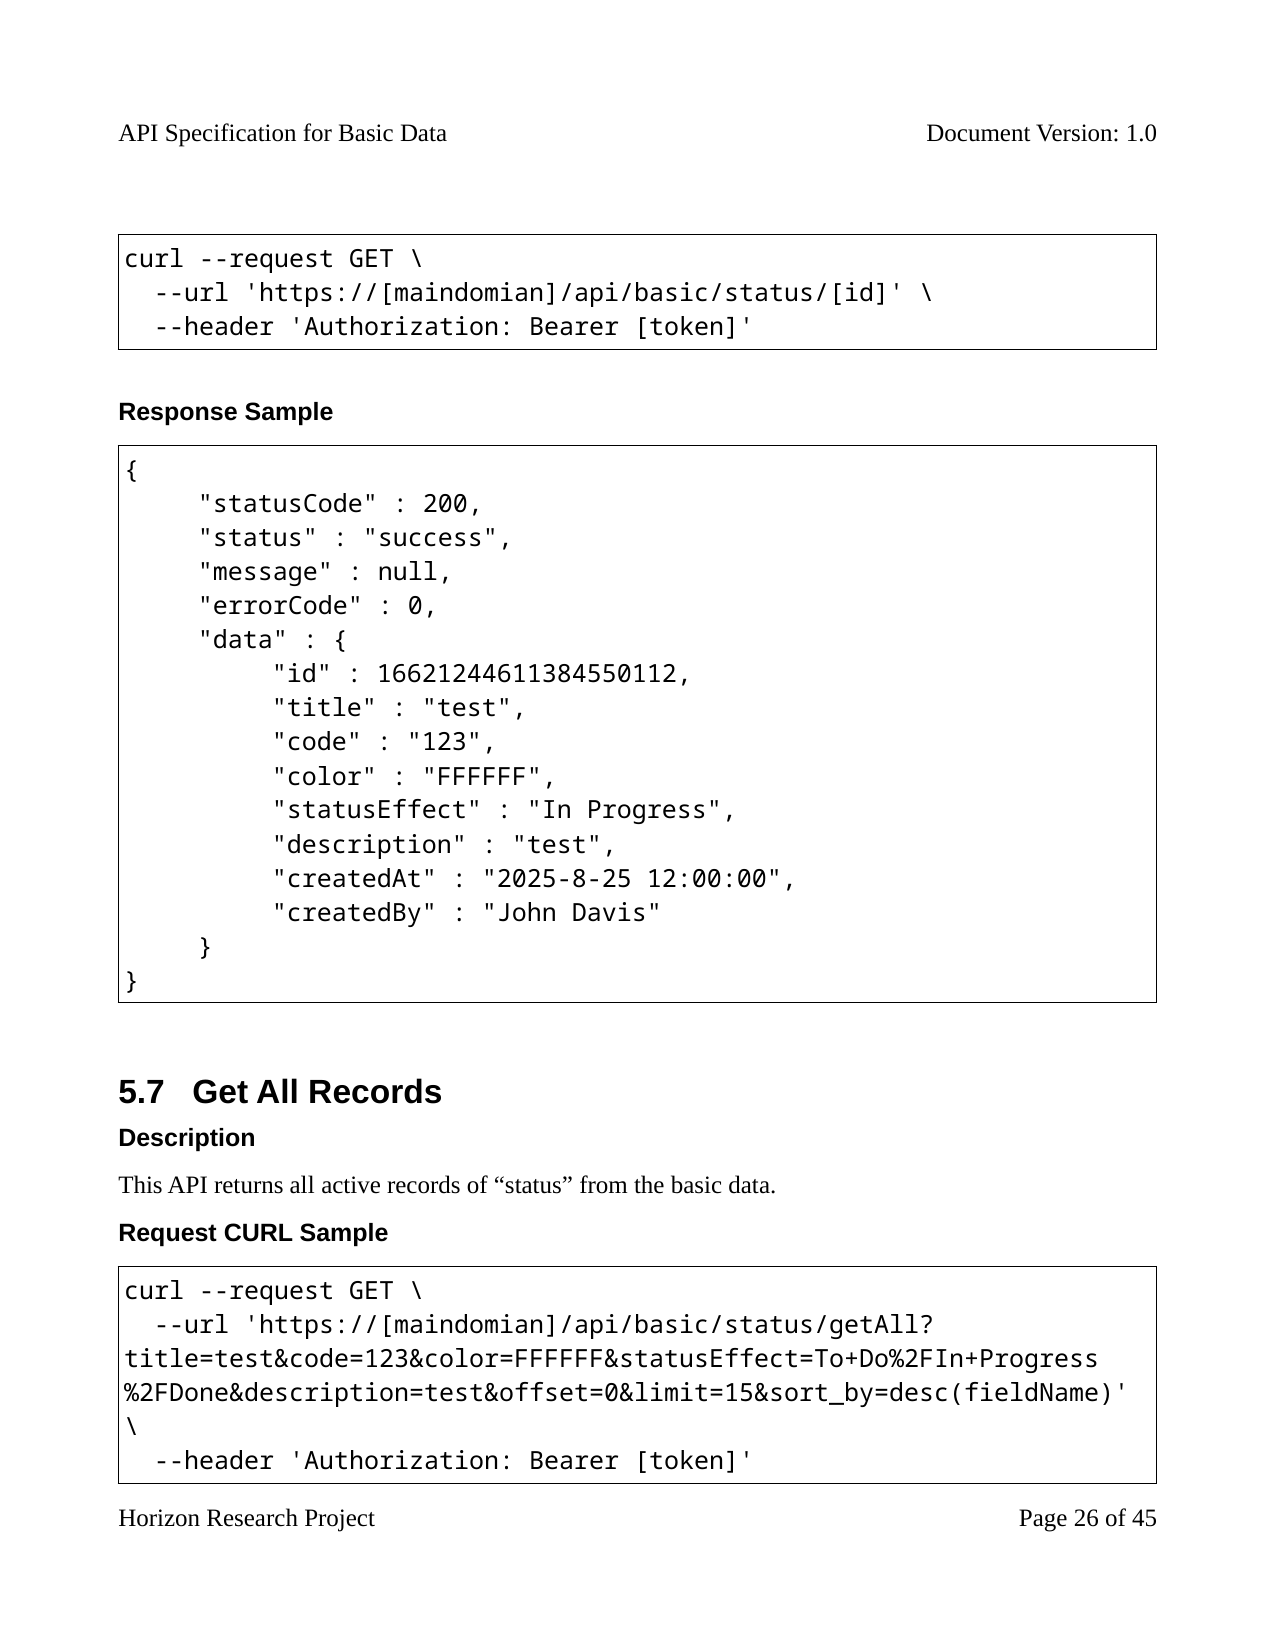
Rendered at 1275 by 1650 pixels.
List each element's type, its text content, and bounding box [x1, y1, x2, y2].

text This API returns all active records of “status” from the basic data. [118, 1171, 1157, 1199]
table_header curl --request GET \ --url 'https://[maindomian]/api/basic/status/getAll?title=test&code=123&color=FFFFFF&statusEffect=To+Do%2FIn+Progress%2FDone&description=test&offset=0&limit=15&sort_by=desc(fieldName)' \ --header 'Authorization: Bearer [token]' [119, 1267, 1156, 1483]
subtitle Get All Records [118, 1072, 1157, 1110]
table_header { "statusCode" : 200, "status" : "success", "message" : null, "errorCode" : 0, "data" : { "id" : 16621244611384550112, "title" : "test", "code" : "123", "color" : "FFFFFF", "statusEffect" : "In Progress", "description" : "test", "createdAt" : "2025-8-25 12:00:00", "createdBy" : "John Davis" } } [119, 446, 1156, 1002]
text Description [118, 1123, 1157, 1152]
text Response Sample [118, 397, 1157, 426]
table_header curl --request GET \ --url 'https://[maindomian]/api/basic/status/[id]' \ --header 'Authorization: Bearer [token]' [119, 235, 1156, 348]
text Request CURL Sample [118, 1218, 1157, 1247]
